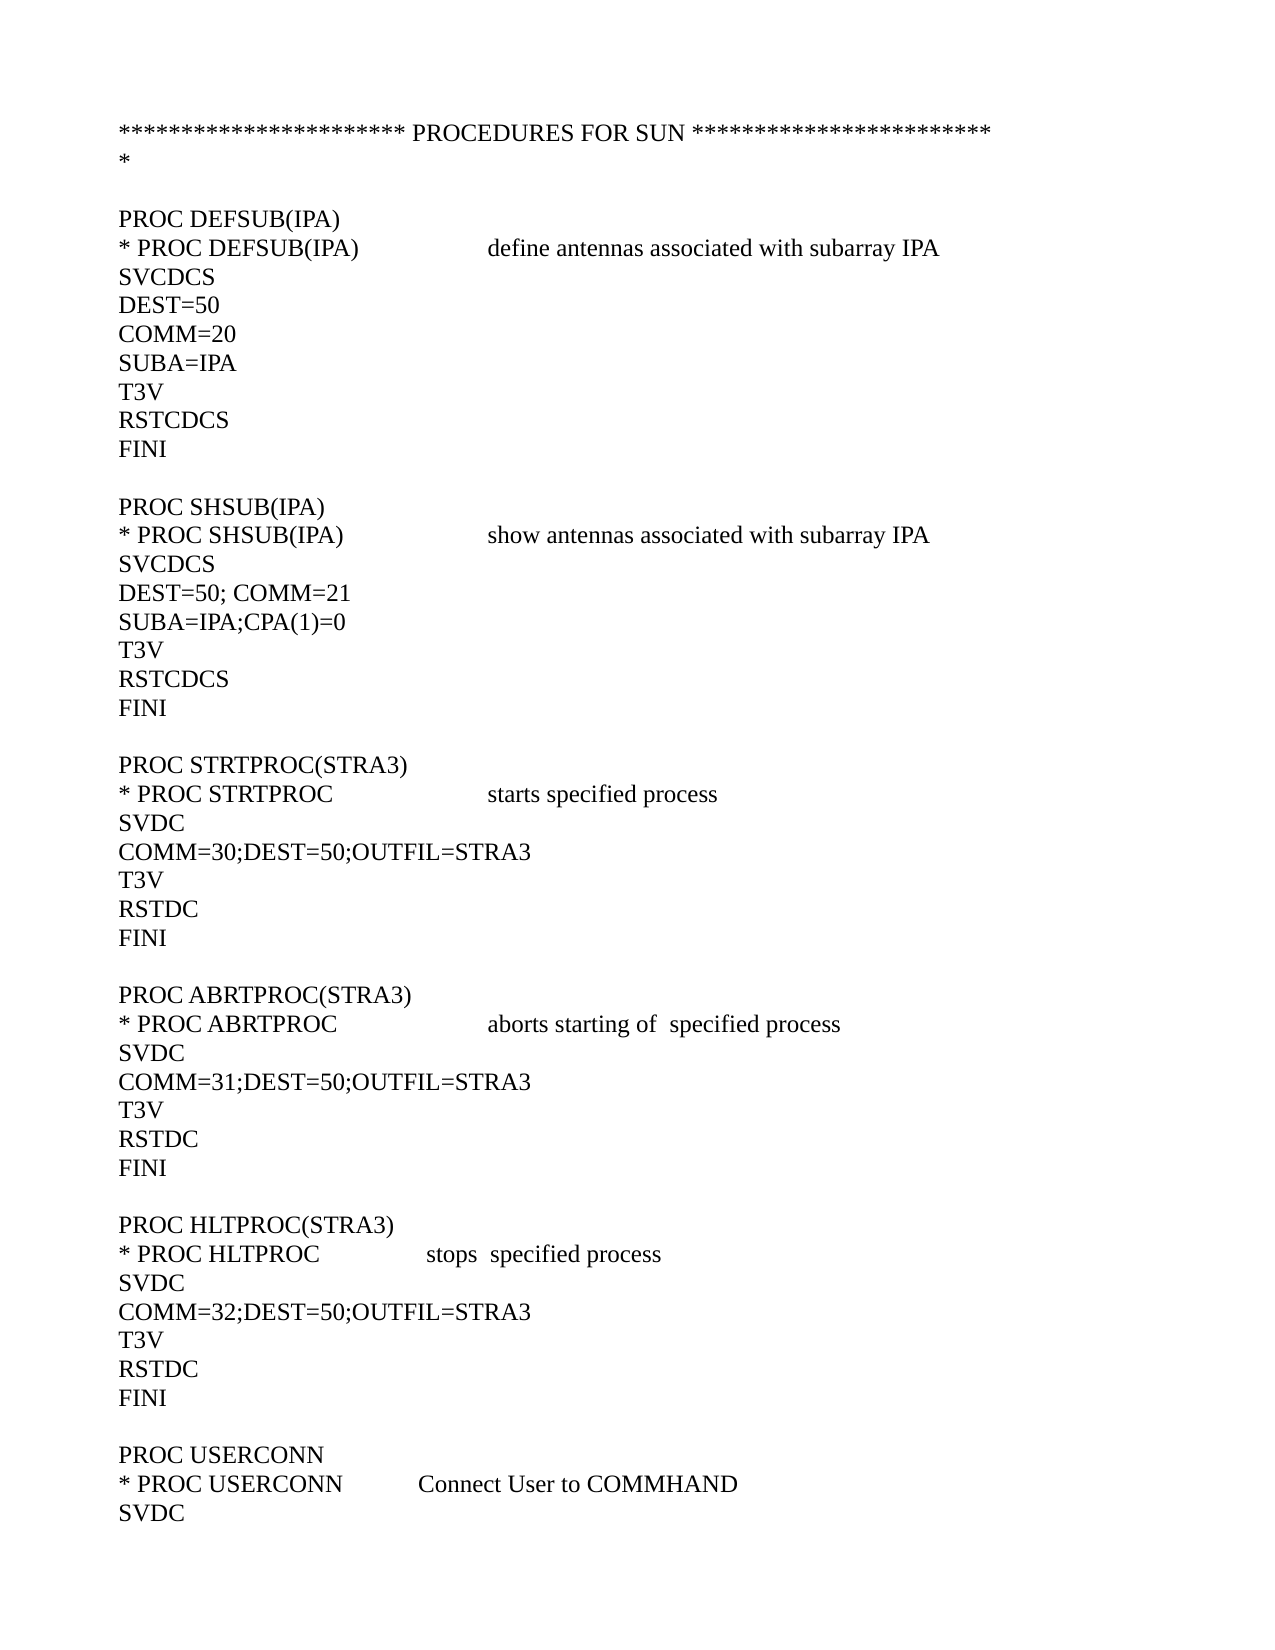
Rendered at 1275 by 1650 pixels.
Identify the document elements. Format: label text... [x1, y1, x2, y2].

text SUBA=IPA [118, 348, 1157, 377]
text DEST=50; COMM=21 [118, 578, 1157, 607]
text FINI [118, 693, 1157, 722]
text PROC HLTPROC(STRA3) [118, 1211, 1157, 1239]
text COMM=32;DEST=50;OUTFIL=STRA3 [118, 1297, 1157, 1326]
text RSTDC [118, 1354, 1157, 1383]
text * PROC DEFSUB(IPA) define antennas associated with subarray IPA [118, 233, 1157, 262]
text T3V [118, 866, 1157, 894]
text SVDC [118, 1268, 1157, 1297]
text COMM=30;DEST=50;OUTFIL=STRA3 [118, 837, 1157, 866]
text SVCDCS [118, 262, 1157, 291]
text T3V [118, 636, 1157, 664]
text SVDC [118, 1498, 1157, 1527]
text FINI [118, 1153, 1157, 1182]
text FINI [118, 434, 1157, 463]
text RSTCDCS [118, 664, 1157, 693]
text SVDC [118, 1038, 1157, 1067]
text SVDC [118, 808, 1157, 837]
text PROC DEFSUB(IPA) [118, 204, 1157, 233]
text * PROC ABRTPROC aborts starting of specified process [118, 1009, 1157, 1038]
text COMM=31;DEST=50;OUTFIL=STRA3 [118, 1067, 1157, 1096]
text T3V [118, 377, 1157, 406]
text PROC USERCONN [118, 1441, 1157, 1469]
text RSTDC [118, 894, 1157, 923]
text FINI [118, 1383, 1157, 1412]
text RSTDC [118, 1124, 1157, 1153]
text * PROC SHSUB(IPA) show antennas associated with subarray IPA [118, 521, 1157, 549]
text PROC SHSUB(IPA) [118, 492, 1157, 521]
text T3V [118, 1096, 1157, 1124]
text FINI [118, 923, 1157, 952]
text PROC STRTPROC(STRA3) [118, 751, 1157, 779]
text SVCDCS [118, 549, 1157, 578]
text PROC ABRTPROC(STRA3) [118, 981, 1157, 1009]
text * PROC USERCONN Connect User to COMMHAND [118, 1469, 1157, 1498]
text * [118, 147, 1157, 176]
text *********************** PROCEDURES FOR SUN ************************ [118, 118, 1157, 147]
text SUBA=IPA;CPA(1)=0 [118, 607, 1157, 636]
text DEST=50 [118, 291, 1157, 319]
text * PROC STRTPROC starts specified process [118, 779, 1157, 808]
text * PROC HLTPROC stops specified process [118, 1239, 1157, 1268]
text COMM=20 [118, 319, 1157, 348]
text T3V [118, 1326, 1157, 1354]
text RSTCDCS [118, 406, 1157, 434]
